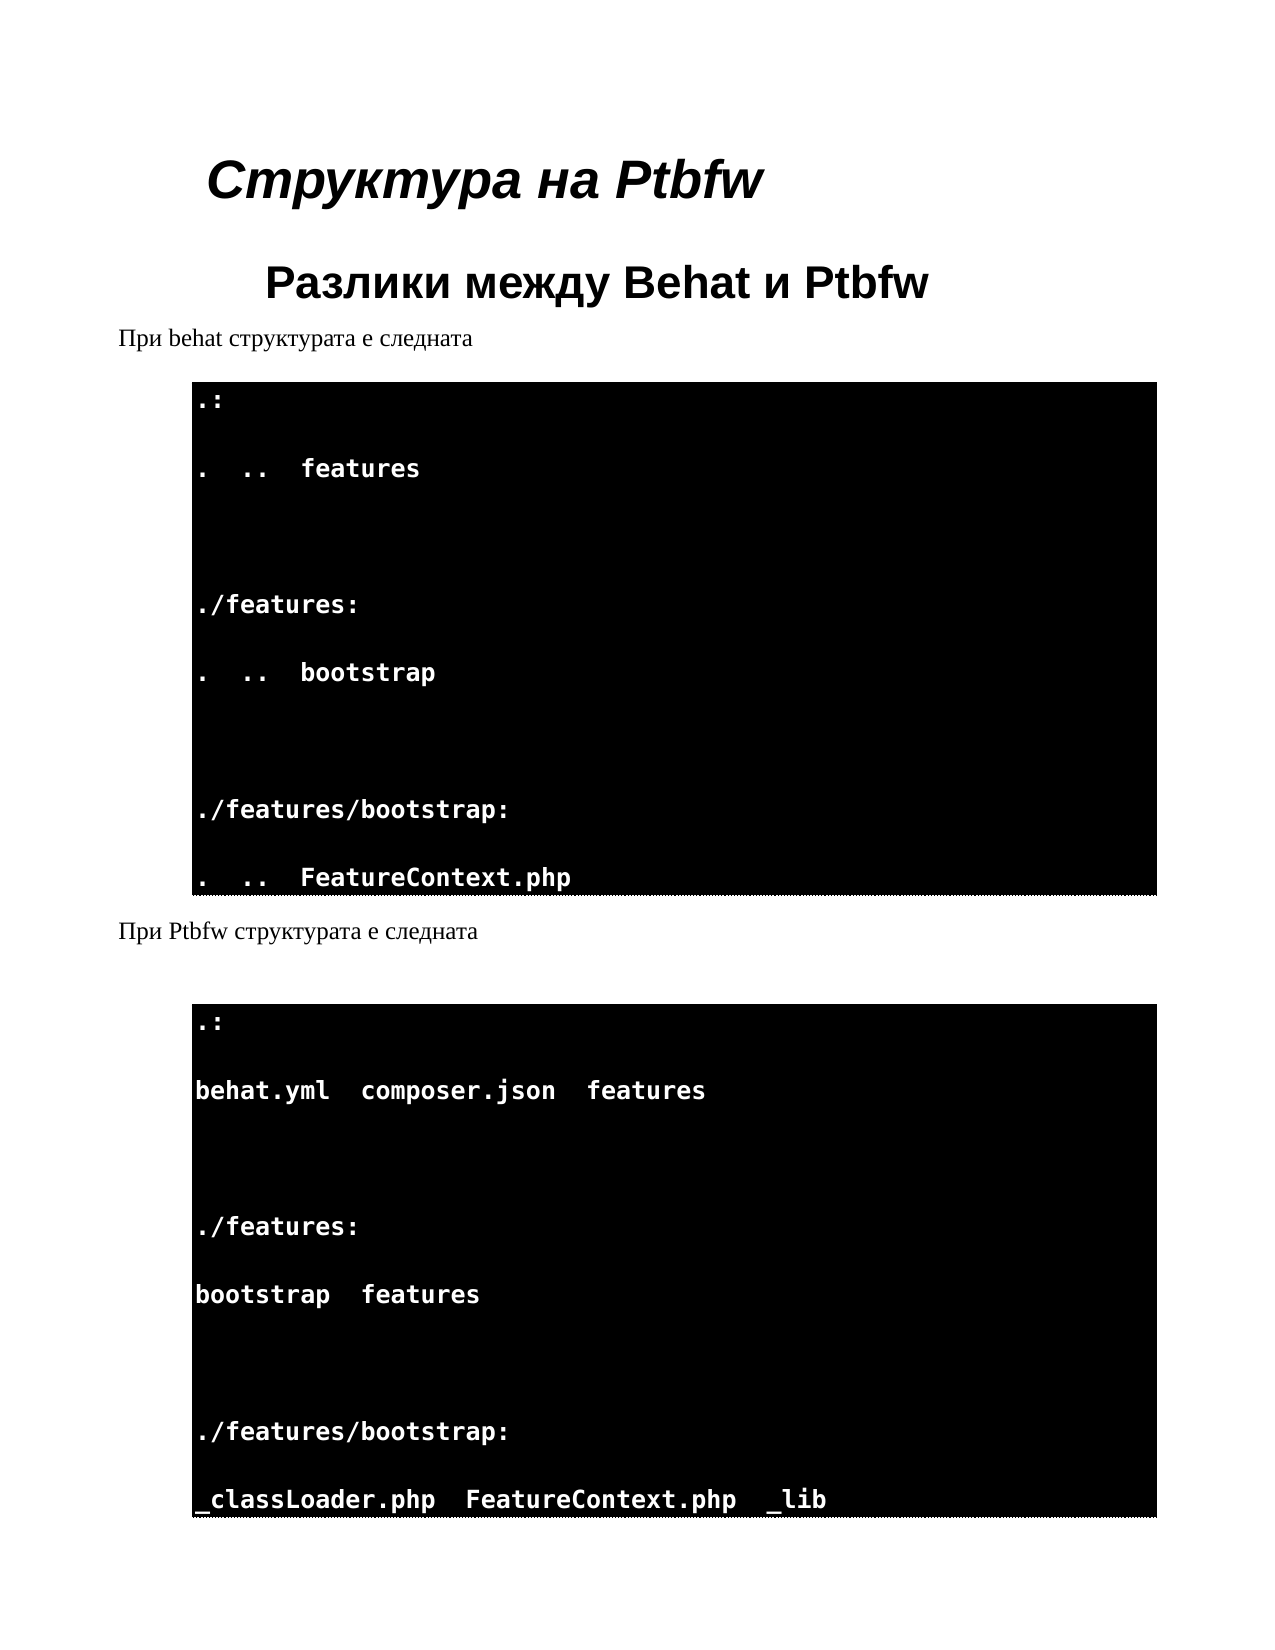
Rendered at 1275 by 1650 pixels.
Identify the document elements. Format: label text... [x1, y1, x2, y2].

text behat.yml composer.json features [192, 1073, 1157, 1105]
text ./features: [192, 587, 1157, 619]
text ./features/bootstrap: [192, 792, 1157, 824]
text При Ptbfw структурата е следната [118, 916, 1157, 945]
text ./features: [192, 1209, 1157, 1241]
text . .. features [192, 451, 1157, 483]
subtitle Структура на Ptbfw [206, 148, 1157, 210]
subtitle Разлики между Behat и Ptbfw [265, 255, 1157, 308]
text . .. FeatureContext.php [192, 860, 1157, 895]
text . .. bootstrap [192, 655, 1157, 688]
text _classLoader.php FeatureContext.php _lib [192, 1482, 1157, 1517]
text .: [192, 1004, 1157, 1037]
text bootstrap features [192, 1277, 1157, 1310]
text .: [192, 382, 1157, 415]
text ./features/bootstrap: [192, 1414, 1157, 1446]
text При behat структурата е следната [118, 323, 1157, 352]
